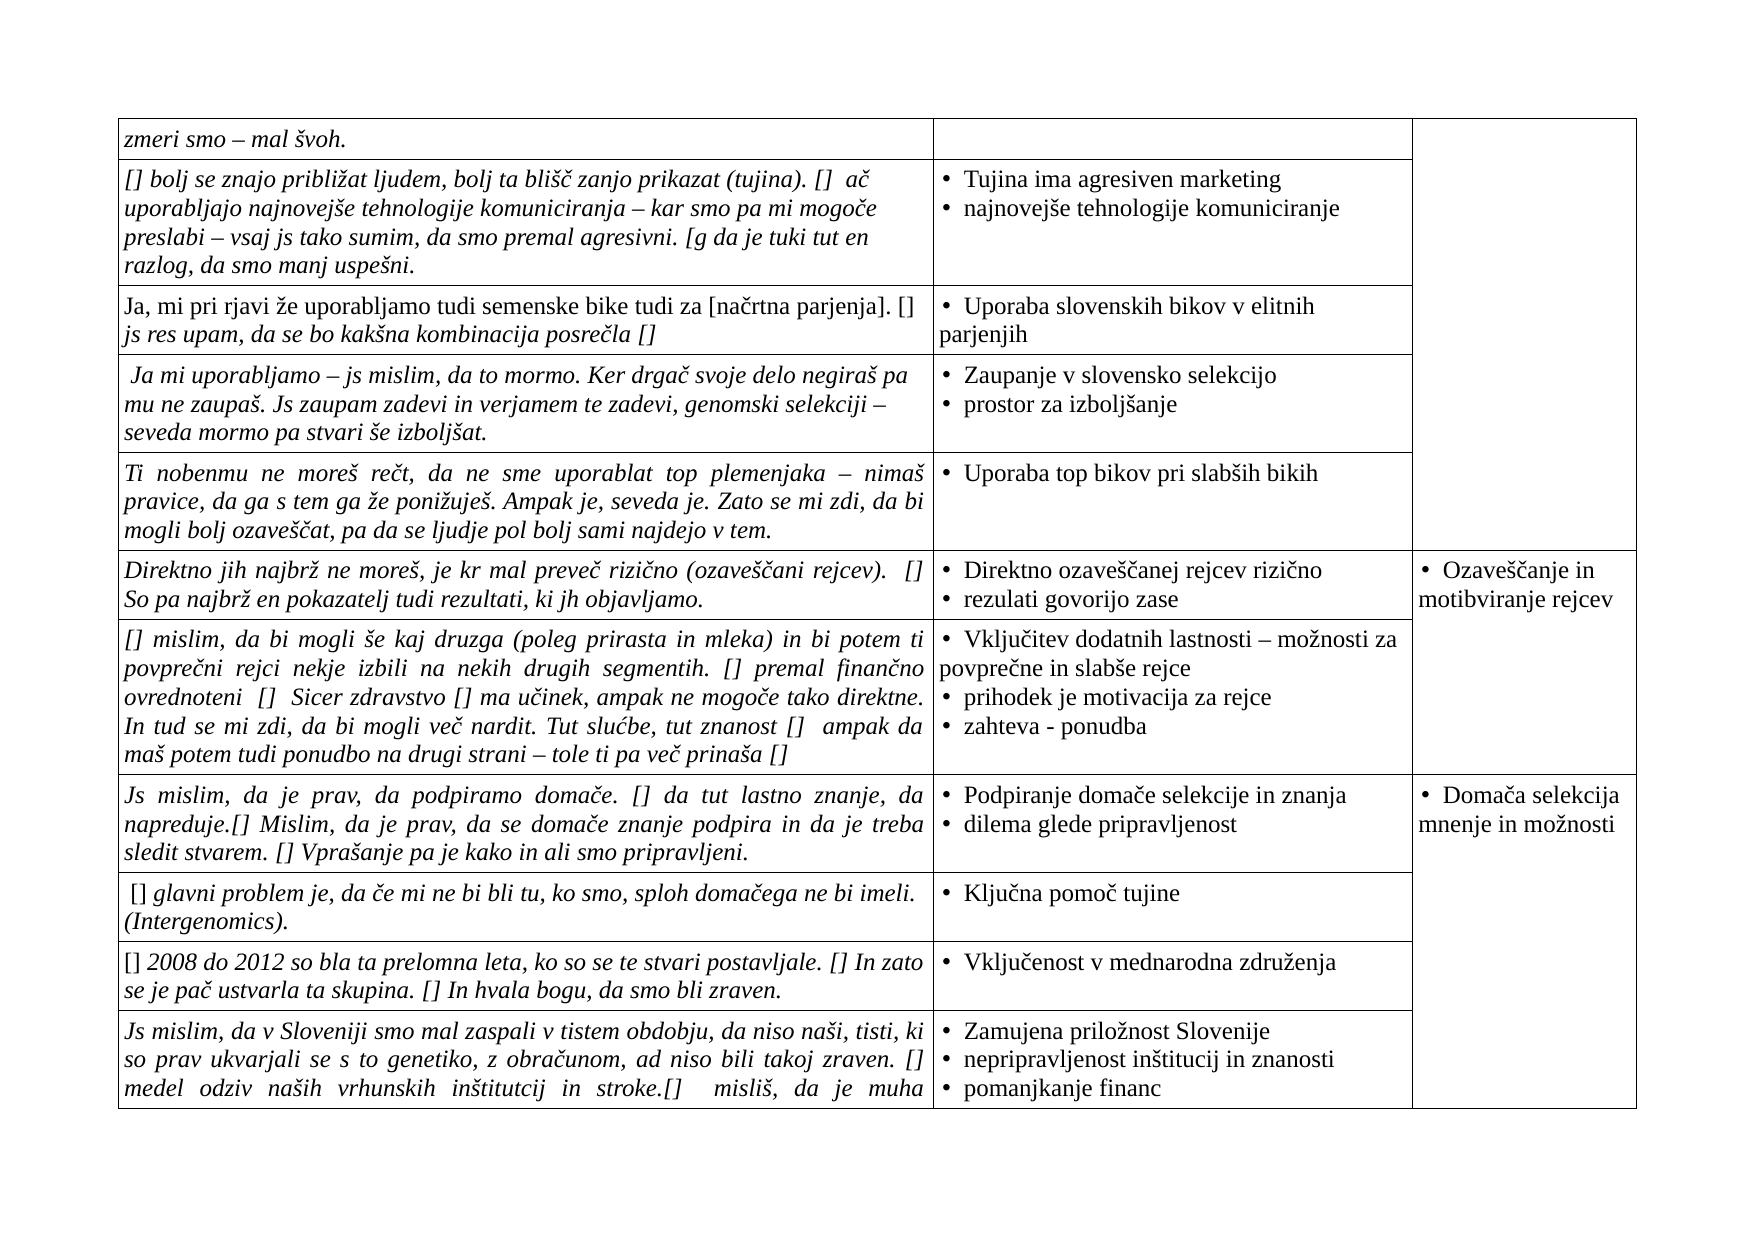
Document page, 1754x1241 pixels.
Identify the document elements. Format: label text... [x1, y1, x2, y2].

table_cell [1413, 119, 1636, 550]
table_cell Ja mi uporabljamo – js mislim, da to mormo. Ker drgač svoje delo negiraš pa mu ne zaupaš. Js zaupam zadevi in verjamem te zadevi, genomski selekciji – seveda mormo pa stvari še izboljšat. [119, 355, 933, 452]
table_cell [] mislim, da bi mogli še kaj druzga (poleg prirasta in mleka) in bi potem ti povprečni rejci nekje izbili na nekih drugih segmentih. [] premal finančno ovrednoteni [] Sicer zdravstvo [] ma učinek, ampak ne mogoče tako direktne. In tud se mi zdi, da bi mogli več nardit. Tut slućbe, tut znanost [] ampak da maš potem tudi ponudbo na drugi strani – tole ti pa več prinaša [] [119, 620, 933, 774]
table_cell Zaupanje v slovensko selekcijo prostor za izboljšanje [934, 355, 1412, 452]
table_cell Tujina ima agresiven marketing najnovejše tehnologije komuniciranje [934, 160, 1412, 285]
table_cell Ozaveščanje in motibviranje rejcev [1413, 551, 1636, 774]
table_cell Js mislim, da je prav, da podpiramo domače. [] da tut lastno znanje, da napreduje.[] Mislim, da je prav, da se domače znanje podpira in da je treba sledit stvarem. [] Vprašanje pa je kako in ali smo pripravljeni. [119, 775, 933, 872]
table_cell Domača selekcija mnenje in možnosti [1413, 775, 1636, 1108]
table_cell [] glavni problem je, da če mi ne bi bli tu, ko smo, sploh domačega ne bi imeli. (Intergenomics). [119, 873, 933, 941]
table_cell Direktno jih najbrž ne moreš, je kr mal preveč rizično (ozaveščani rejcev). [] So pa najbrž en pokazatelj tudi rezultati, ki jh objavljamo. [119, 551, 933, 619]
table_cell Uporaba top bikov pri slabših bikih [934, 453, 1412, 550]
table_cell Podpiranje domače selekcije in znanja dilema glede pripravljenost [934, 775, 1412, 872]
table_cell Ključna pomoč tujine [934, 873, 1412, 941]
table_cell Vključenost v mednarodna združenja [934, 942, 1412, 1010]
table_cell [934, 119, 1412, 158]
table_cell Uporaba slovenskih bikov v elitnih parjenjih [934, 286, 1412, 354]
table_cell Js mislim, da v Sloveniji smo mal zaspali v tistem obdobju, da niso naši, tisti, ki so prav ukvarjali se s to genetiko, z obračunom, ad niso bili takoj zraven. [] medel odziv naših vrhunskih inštitutcij in stroke.[] misliš, da je muha [119, 1011, 933, 1108]
table_cell Ti nobenmu ne moreš rečt, da ne sme uporablat top plemenjaka – nimaš pravice, da ga s tem ga že ponižuješ. Ampak je, seveda je. Zato se mi zdi, da bi mogli bolj ozaveščat, pa da se ljudje pol bolj sami najdejo v tem. [119, 453, 933, 550]
table_cell Ja, mi pri rjavi že uporabljamo tudi semenske bike tudi za [načrtna parjenja]. [] js res upam, da se bo kakšna kombinacija posrečla [] [119, 286, 933, 354]
table_cell zmeri smo – mal švoh. [119, 119, 933, 158]
table_cell [] 2008 do 2012 so bla ta prelomna leta, ko so se te stvari postavljale. [] In zato se je pač ustvarla ta skupina. [] In hvala bogu, da smo bli zraven. [119, 942, 933, 1010]
table_cell Vključitev dodatnih lastnosti – možnosti za povprečne in slabše rejce prihodek je motivacija za rejce zahteva - ponudba [934, 620, 1412, 774]
table_cell Direktno ozaveščanej rejcev rizično rezulati govorijo zase [934, 551, 1412, 619]
table_cell [] bolj se znajo približat ljudem, bolj ta blišč zanjo prikazat (tujina). [] ač uporabljajo najnovejše tehnologije komuniciranja – kar smo pa mi mogoče preslabi – vsaj js tako sumim, da smo premal agresivni. [g da je tuki tut en razlog, da smo manj uspešni. [119, 160, 933, 285]
table_cell Zamujena priložnost Slovenije nepripravljenost inštitucij in znanosti pomanjkanje financ [934, 1011, 1412, 1108]
